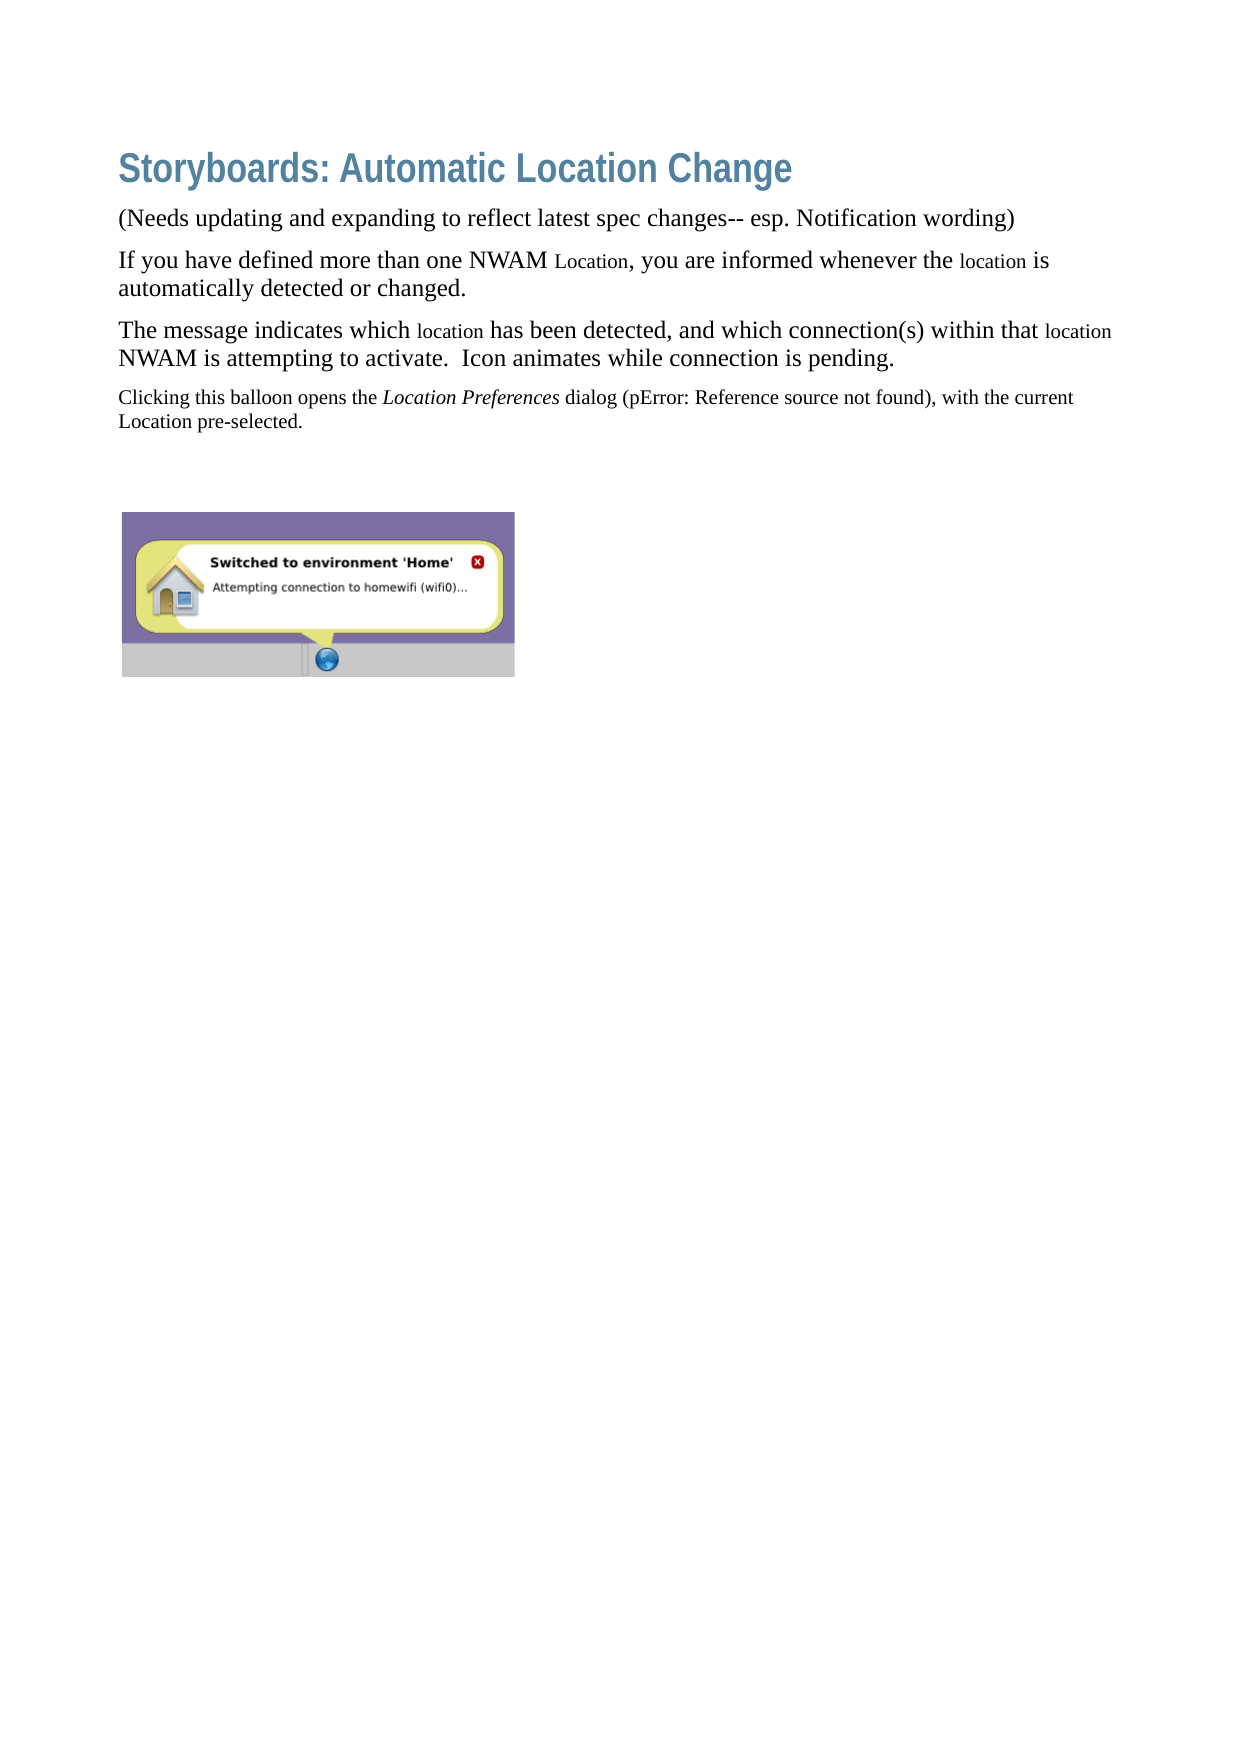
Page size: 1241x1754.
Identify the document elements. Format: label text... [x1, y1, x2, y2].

text If you have defined more than one NWAM Location, you are informed whenever the location is automatically detected or changed. [118, 245, 1122, 302]
picture [121, 512, 515, 677]
text Clicking this balloon opens the Location Preferences dialog (p), with the current Location pre-selected. [118, 385, 1122, 433]
text (Needs updating and expanding to reflect latest spec changes-- esp. Notification wording) [118, 203, 1122, 232]
subtitle Storyboards: Automatic Location Change [118, 143, 1122, 191]
text The message indicates which location has been detected, and which connection(s) within that location NWAM is attempting to activate. Icon animates while connection is pending. [118, 315, 1122, 372]
